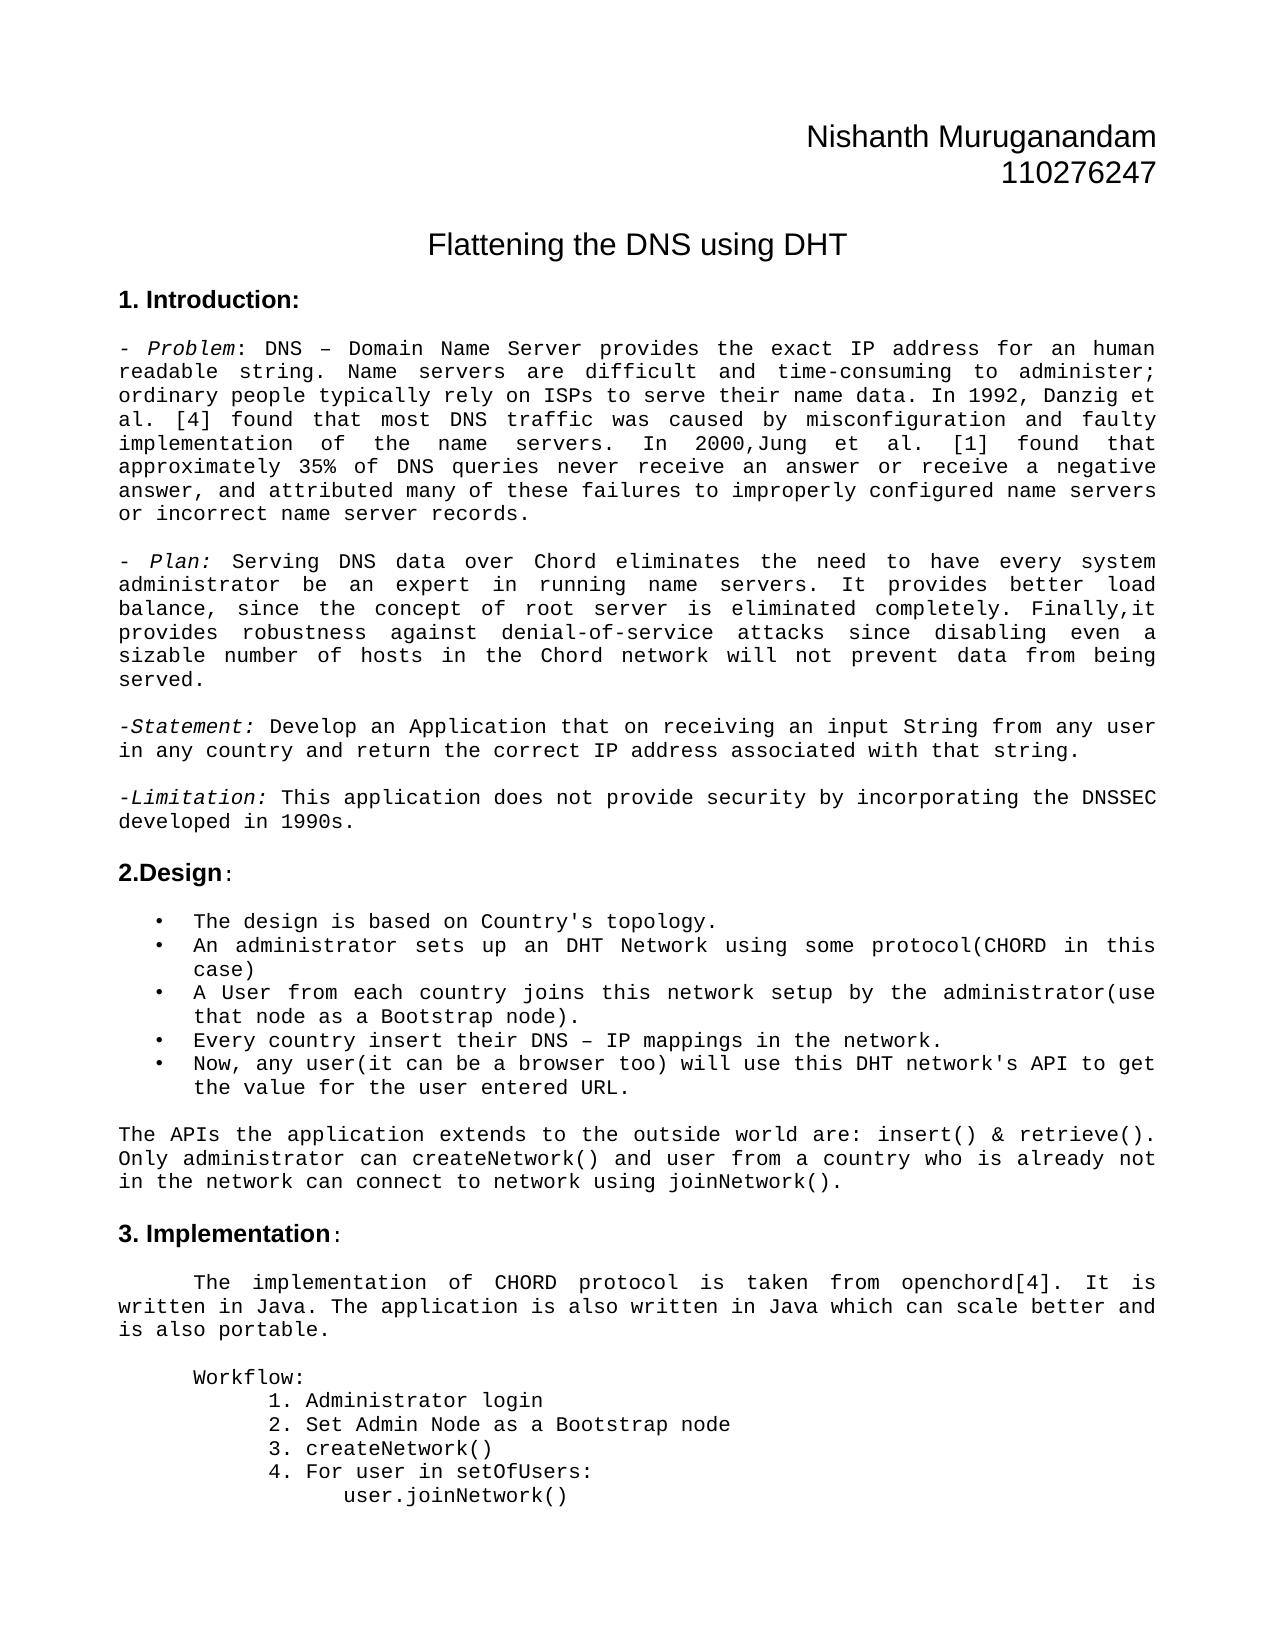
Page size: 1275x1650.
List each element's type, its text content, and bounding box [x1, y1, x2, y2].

text Nishanth Muruganandam [118, 118, 1157, 154]
text - Problem: DNS – Domain Name Server provides the exact IP address for an human readable string. Name servers are difficult and time-consuming to administer; ordinary people typically rely on ISPs to serve their name data. In 1992, Danzig et al. [4] found that most DNS traffic was caused by misconfiguration and faulty implementation of the name servers. In 2000,Jung et al. [1] found that approximately 35% of DNS queries never receive an answer or receive a negative answer, and attributed many of these failures to improperly configured name servers or incorrect name server records. [118, 338, 1157, 527]
text 2.Design: [118, 858, 1157, 888]
text -Statement: Develop an Application that on receiving an input String from any user in any country and return the correct IP address associated with that string. [118, 716, 1157, 763]
text user.joinNetwork() [118, 1485, 1157, 1509]
text 3. Implementation: [118, 1219, 1157, 1248]
list The design is based on Country's topology. [156, 911, 1157, 935]
text Flattening the DNS using DHT [118, 226, 1157, 262]
text 2. Set Admin Node as a Bootstrap node [118, 1414, 1157, 1438]
text - Plan: Serving DNS data over Chord eliminates the need to have every system administrator be an expert in running name servers. It provides better load balance, since the concept of root server is eliminated completely. Finally,it provides robustness against denial-of-service attacks since disabling even a sizable number of hosts in the Chord network will not prevent data from being served. [118, 551, 1157, 693]
list An administrator sets up an DHT Network using some protocol(CHORD in this case) [156, 935, 1157, 982]
text 1. Introduction: [118, 286, 1157, 314]
text 3. createNetwork() [118, 1438, 1157, 1461]
list Every country insert their DNS – IP mappings in the network. [156, 1030, 1157, 1053]
text -Limitation: This application does not provide security by incorporating the DNSSEC developed in 1990s. [118, 787, 1157, 834]
text The APIs the application extends to the outside world are: insert() & retrieve(). Only administrator can createNetwork() and user from a country who is already not in the network can connect to network using joinNetwork(). [118, 1124, 1157, 1195]
text Workflow: [118, 1367, 1157, 1390]
list Now, any user(it can be a browser too) will use this DHT network's API to get the value for the user entered URL. [156, 1053, 1157, 1101]
text 4. For user in setOfUsers: [118, 1461, 1157, 1485]
text The implementation of CHORD protocol is taken from openchord[4]. It is written in Java. The application is also written in Java which can scale better and is also portable. [118, 1272, 1157, 1343]
text 1. Administrator login [118, 1390, 1157, 1414]
list A User from each country joins this network setup by the administrator(use that node as a Bootstrap node). [156, 982, 1157, 1030]
text 110276247 [118, 154, 1157, 190]
